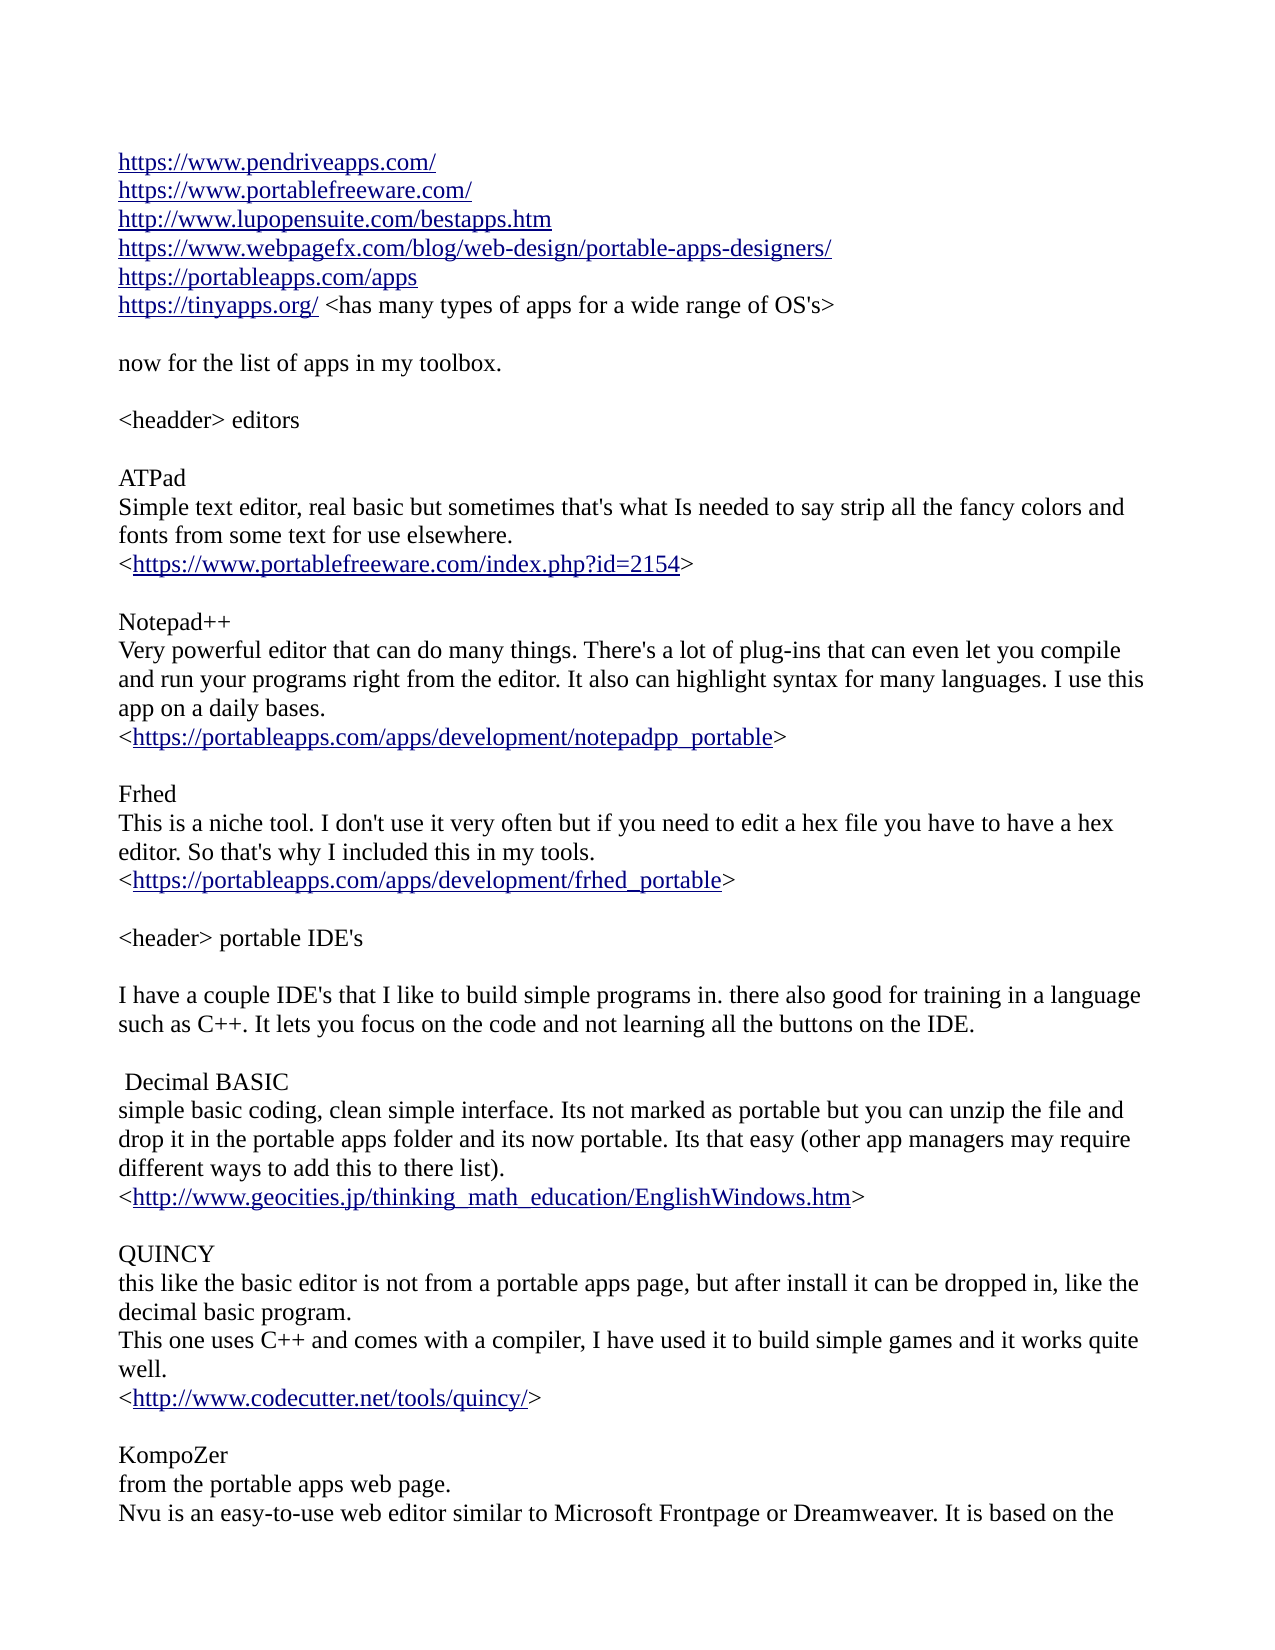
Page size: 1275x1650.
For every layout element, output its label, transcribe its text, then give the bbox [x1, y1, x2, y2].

text from the portable apps web page. [118, 1469, 1157, 1498]
text QUINCY [118, 1239, 1157, 1268]
text <http://www.geocities.jp/thinking_math_education/EnglishWindows.htm> [118, 1182, 1157, 1211]
text https://tinyapps.org/ <has many types of apps for a wide range of OS's> [118, 291, 1157, 319]
text Decimal BASIC [118, 1067, 1157, 1096]
text Notepad++ [118, 607, 1157, 636]
text I have a couple IDE's that I like to build simple programs in. there also good for training in a language such as C++. It lets you focus on the code and not learning all the buttons on the IDE. [118, 981, 1157, 1038]
text http://www.lupopensuite.com/bestapps.htm [118, 204, 1157, 233]
text https://www.pendriveapps.com/ [118, 147, 1157, 176]
text this like the basic editor is not from a portable apps page, but after install it can be dropped in, like the decimal basic program. [118, 1268, 1157, 1326]
text ATPad [118, 463, 1157, 492]
text now for the list of apps in my toolbox. [118, 348, 1157, 377]
text Frhed [118, 779, 1157, 808]
text This one uses C++ and comes with a compiler, I have used it to build simple games and it works quite well. [118, 1326, 1157, 1383]
text https://www.webpagefx.com/blog/web-design/portable-apps-designers/ [118, 233, 1157, 262]
text simple basic coding, clean simple interface. Its not marked as portable but you can unzip the file and drop it in the portable apps folder and its now portable. Its that easy (other app managers may require different ways to add this to there list). [118, 1096, 1157, 1182]
text Nvu is an easy-to-use web editor similar to Microsoft Frontpage or Dreamweaver. It is based on the [118, 1498, 1157, 1527]
text This is a niche tool. I don't use it very often but if you need to edit a hex file you have to have a hex editor. So that's why I included this in my tools. [118, 808, 1157, 866]
text Simple text editor, real basic but sometimes that's what Is needed to say strip all the fancy colors and fonts from some text for use elsewhere. [118, 492, 1157, 549]
text <http://www.codecutter.net/tools/quincy/> [118, 1383, 1157, 1412]
text <headder> editors [118, 406, 1157, 434]
text https://www.portablefreeware.com/ [118, 176, 1157, 204]
text https://portableapps.com/apps [118, 262, 1157, 291]
text <https://www.portablefreeware.com/index.php?id=2154> [118, 549, 1157, 578]
text <https://portableapps.com/apps/development/frhed_portable> [118, 866, 1157, 894]
text <https://portableapps.com/apps/development/notepadpp_portable> [118, 722, 1157, 751]
text Very powerful editor that can do many things. There's a lot of plug-ins that can even let you compile and run your programs right from the editor. It also can highlight syntax for many languages. I use this app on a daily bases. [118, 636, 1157, 722]
text KompoZer [118, 1441, 1157, 1469]
text <header> portable IDE's [118, 923, 1157, 952]
